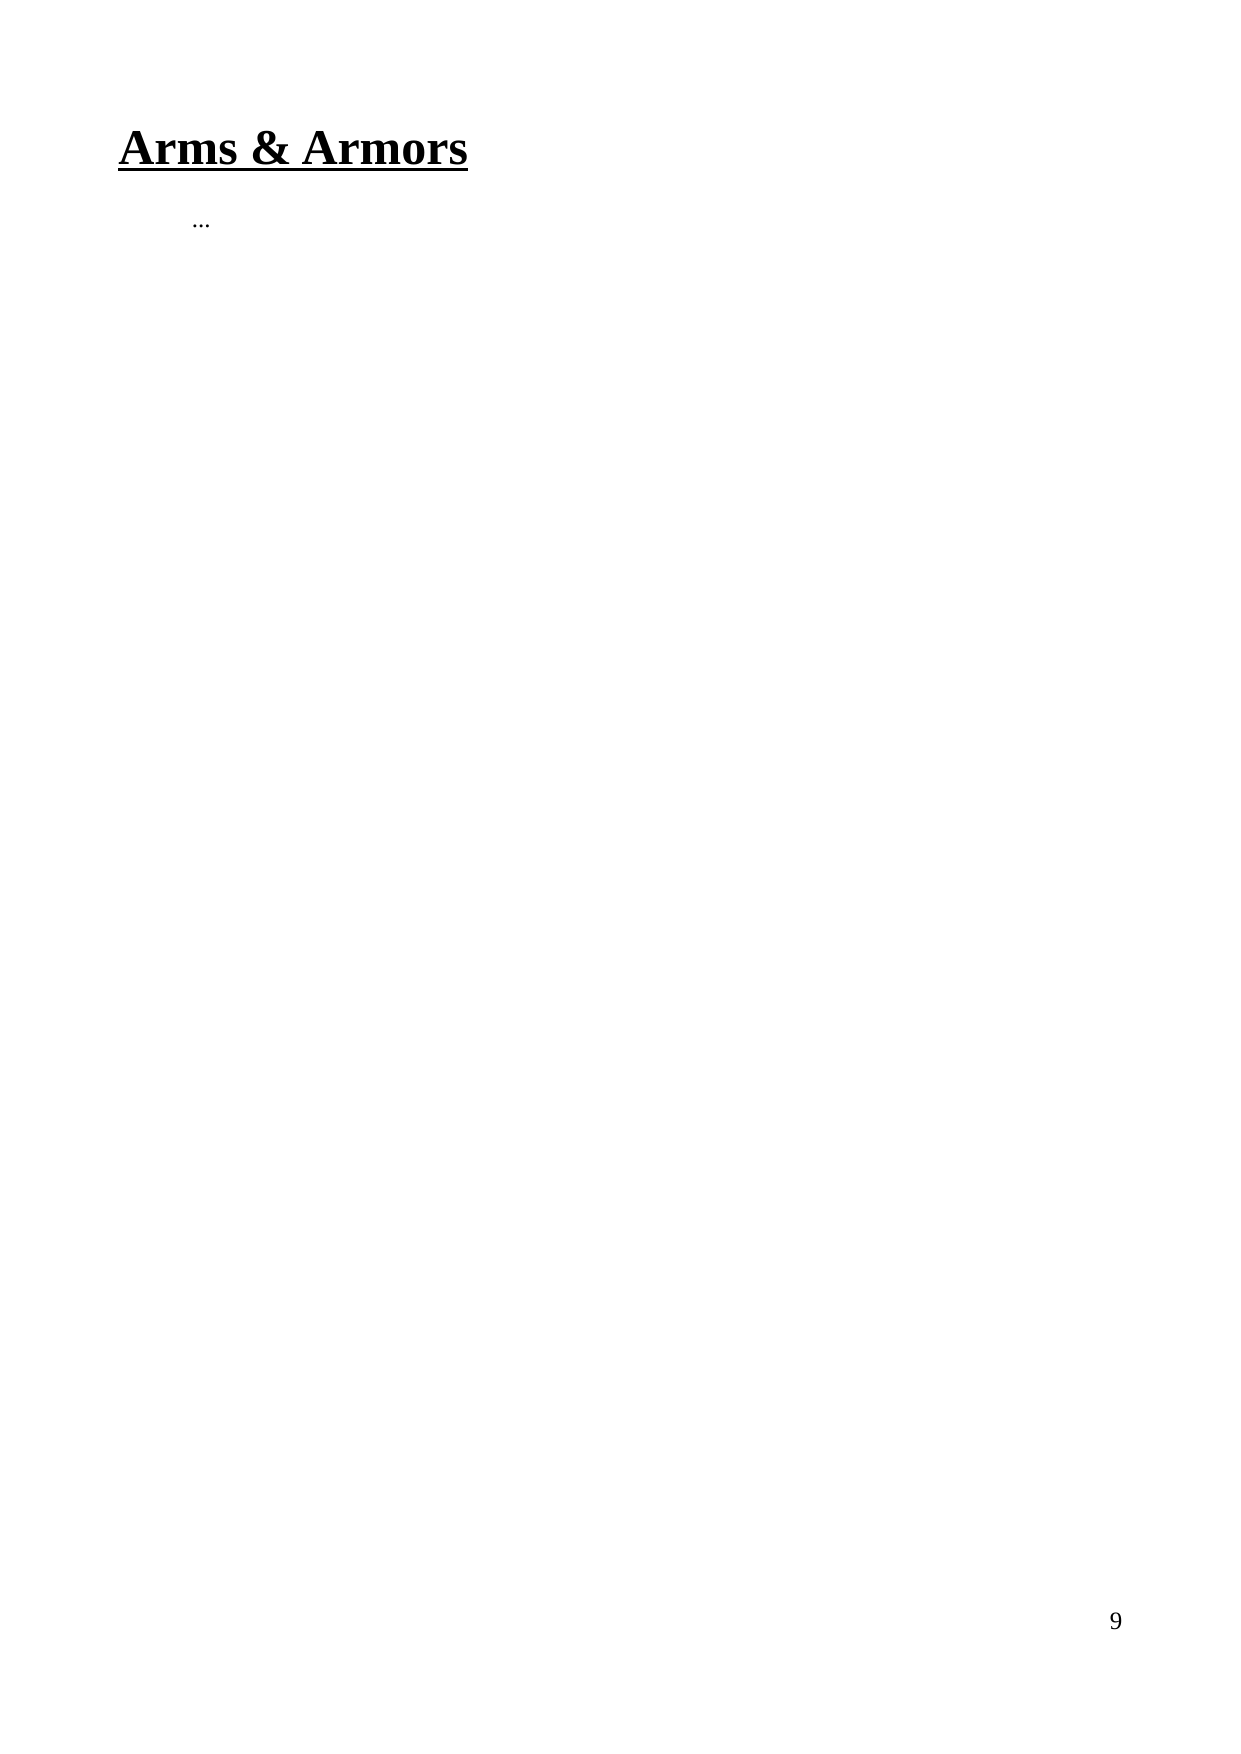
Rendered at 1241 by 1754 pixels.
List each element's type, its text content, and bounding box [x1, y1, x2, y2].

text Arms & Armors [118, 118, 605, 176]
text ... [118, 204, 605, 233]
